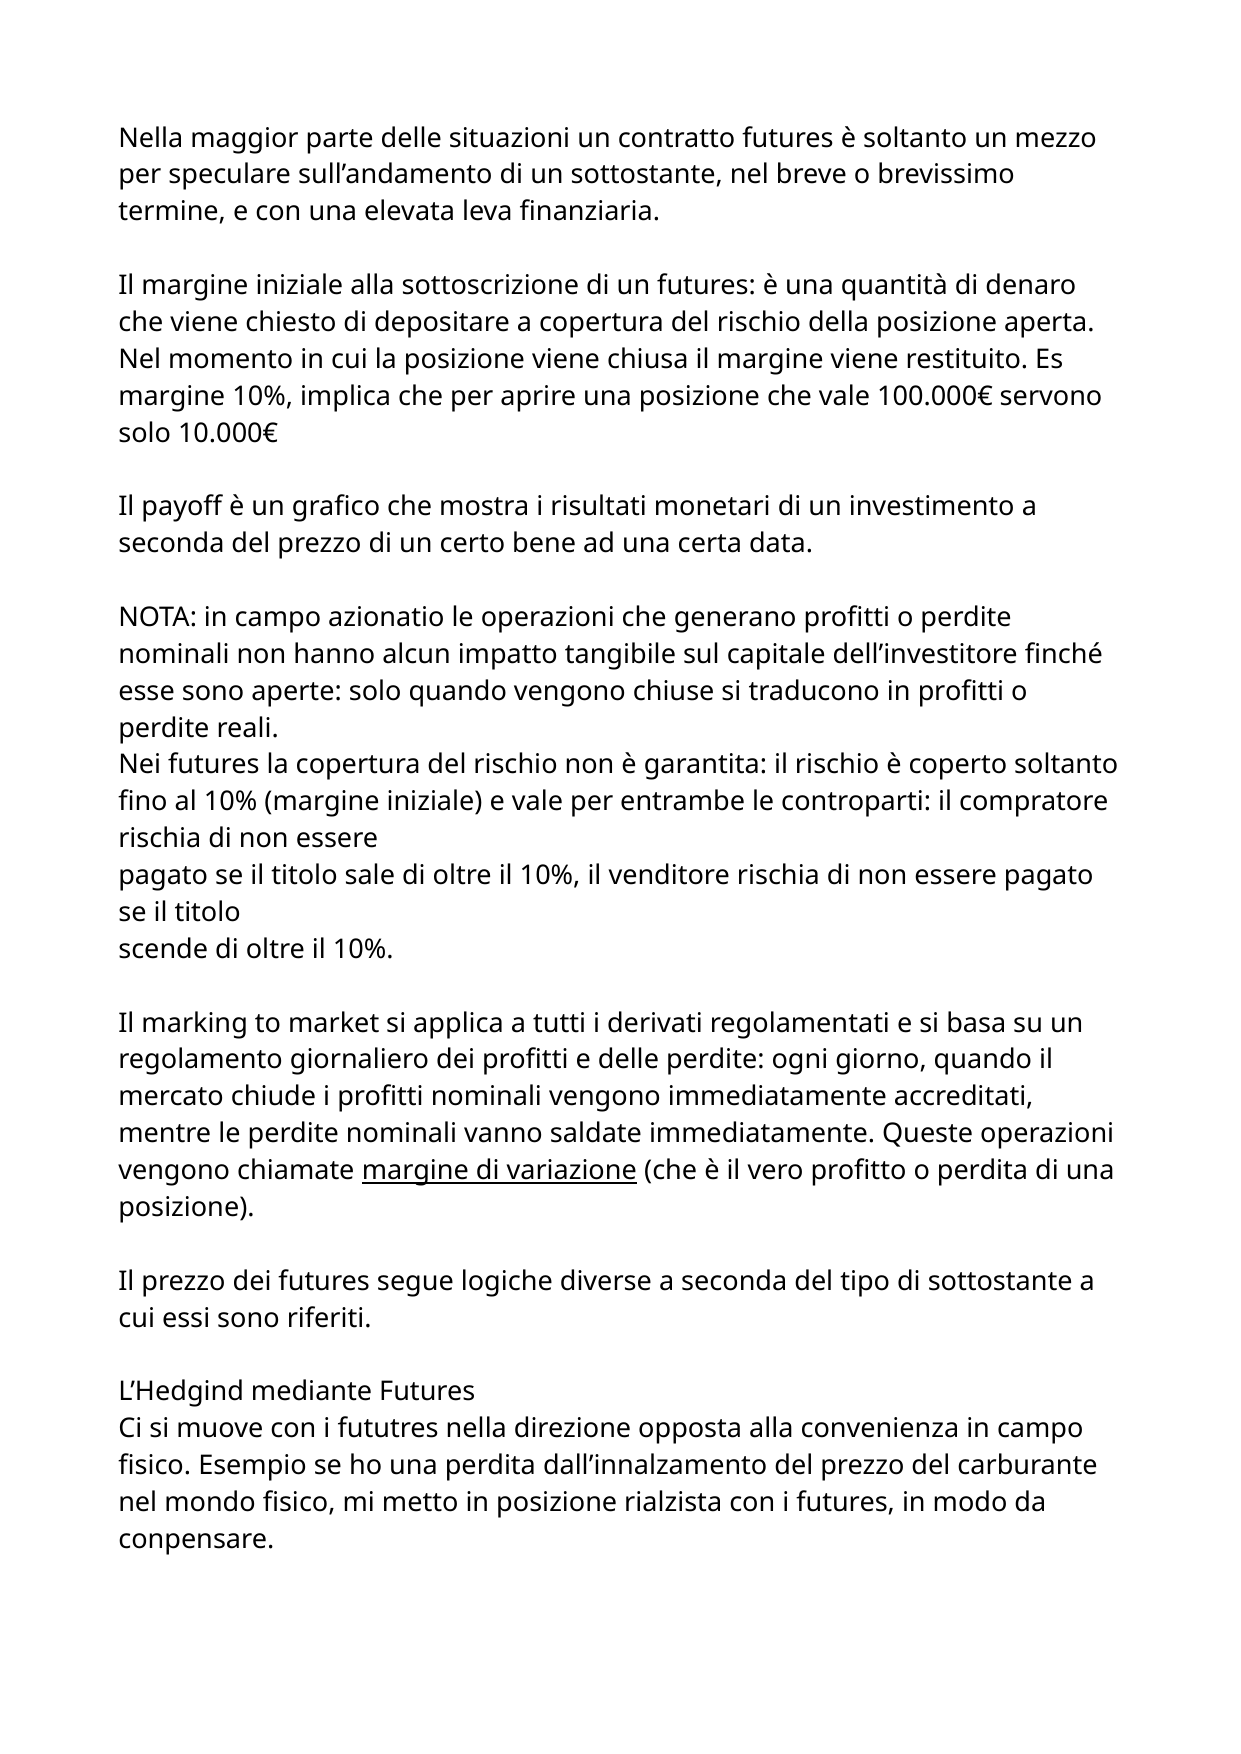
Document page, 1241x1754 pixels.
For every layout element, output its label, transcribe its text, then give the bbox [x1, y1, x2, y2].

text Il margine iniziale alla sottoscrizione di un futures: è una quantità di denaro che viene chiesto di depositare a copertura del rischio della posizione aperta. Nel momento in cui la posizione viene chiusa il margine viene restituito. Es margine 10%, implica che per aprire una posizione che vale 100.000€ servono solo 10.000€ [118, 266, 1122, 450]
text Nei futures la copertura del rischio non è garantita: il rischio è coperto soltanto fino al 10% (margine iniziale) e vale per entrambe le controparti: il compratore rischia di non essere [118, 745, 1122, 856]
text NOTA: in campo azionatio le operazioni che generano profitti o perdite nominali non hanno alcun impatto tangibile sul capitale dell’investitore finché esse sono aperte: solo quando vengono chiuse si traducono in profitti o perdite reali. [118, 597, 1122, 745]
text Il payoff è un grafico che mostra i risultati monetari di un investimento a seconda del prezzo di un certo bene ad una certa data. [118, 487, 1122, 561]
text pagato se il titolo sale di oltre il 10%, il venditore rischia di non essere pagato se il titolo [118, 856, 1122, 929]
text Il marking to market si applica a tutti i derivati regolamentati e si basa su un regolamento giornaliero dei profitti e delle perdite: ogni giorno, quando il mercato chiude i profitti nominali vengono immediatamente accreditati, mentre le perdite nominali vanno saldate immediatamente. Queste operazioni vengono chiamate margine di variazione (che è il vero profitto o perdita di una posizione). [118, 1003, 1122, 1224]
text Ci si muove con i fututres nella direzione opposta alla convenienza in campo fisico. Esempio se ho una perdita dall’innalzamento del prezzo del carburante nel mondo fisico, mi metto in posizione rialzista con i futures, in modo da conpensare. [118, 1409, 1122, 1556]
text Il prezzo dei futures segue logiche diverse a seconda del tipo di sottostante a cui essi sono riferiti. [118, 1261, 1122, 1335]
text L’Hedgind mediante Futures [118, 1372, 1122, 1409]
text Nella maggior parte delle situazioni un contratto futures è soltanto un mezzo per speculare sull’andamento di un sottostante, nel breve o brevissimo termine, e con una elevata leva finanziaria. [118, 118, 1122, 229]
text scende di oltre il 10%. [118, 929, 1122, 966]
